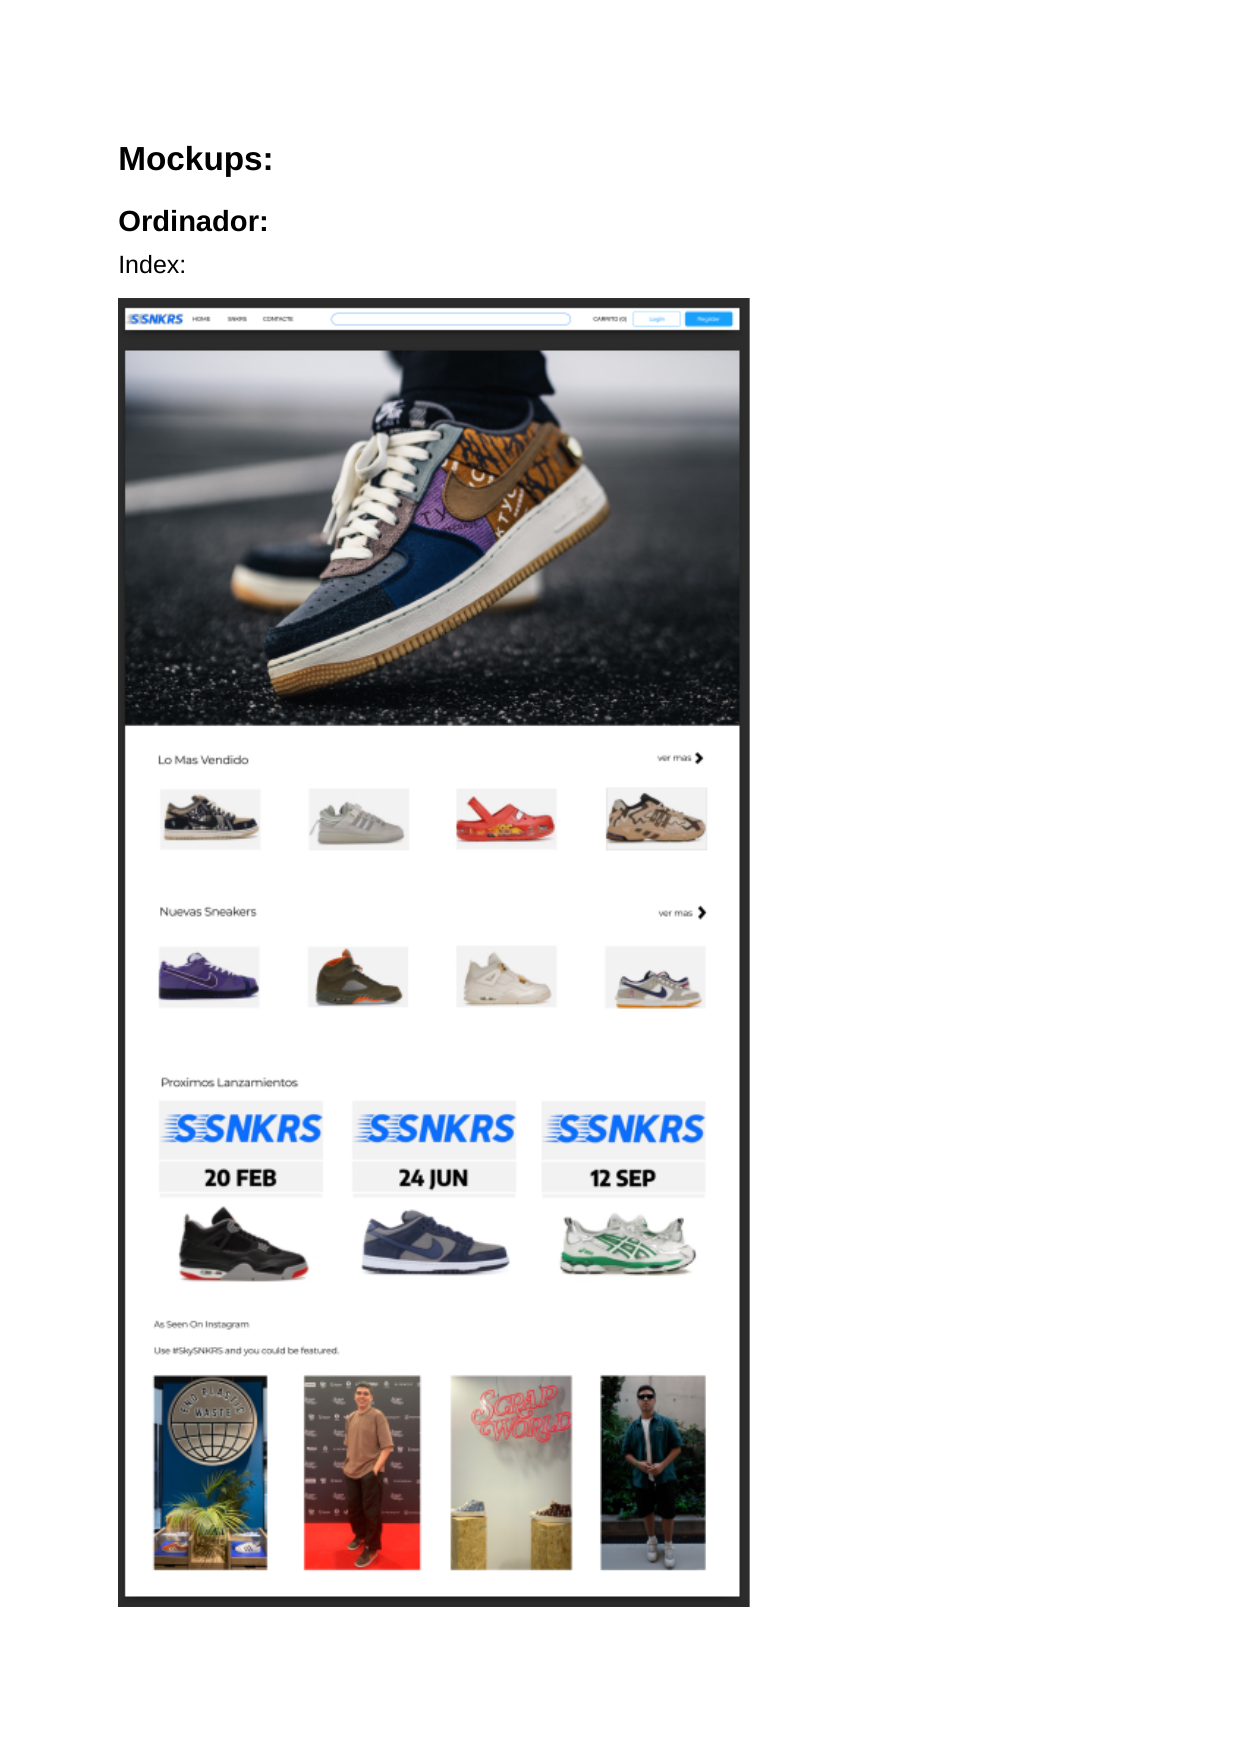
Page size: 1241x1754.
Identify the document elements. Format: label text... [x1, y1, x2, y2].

subtitle Mockups: [118, 139, 1122, 177]
text Index: [118, 251, 1122, 279]
picture [118, 298, 750, 1607]
subtitle Ordinador: [118, 204, 1122, 238]
